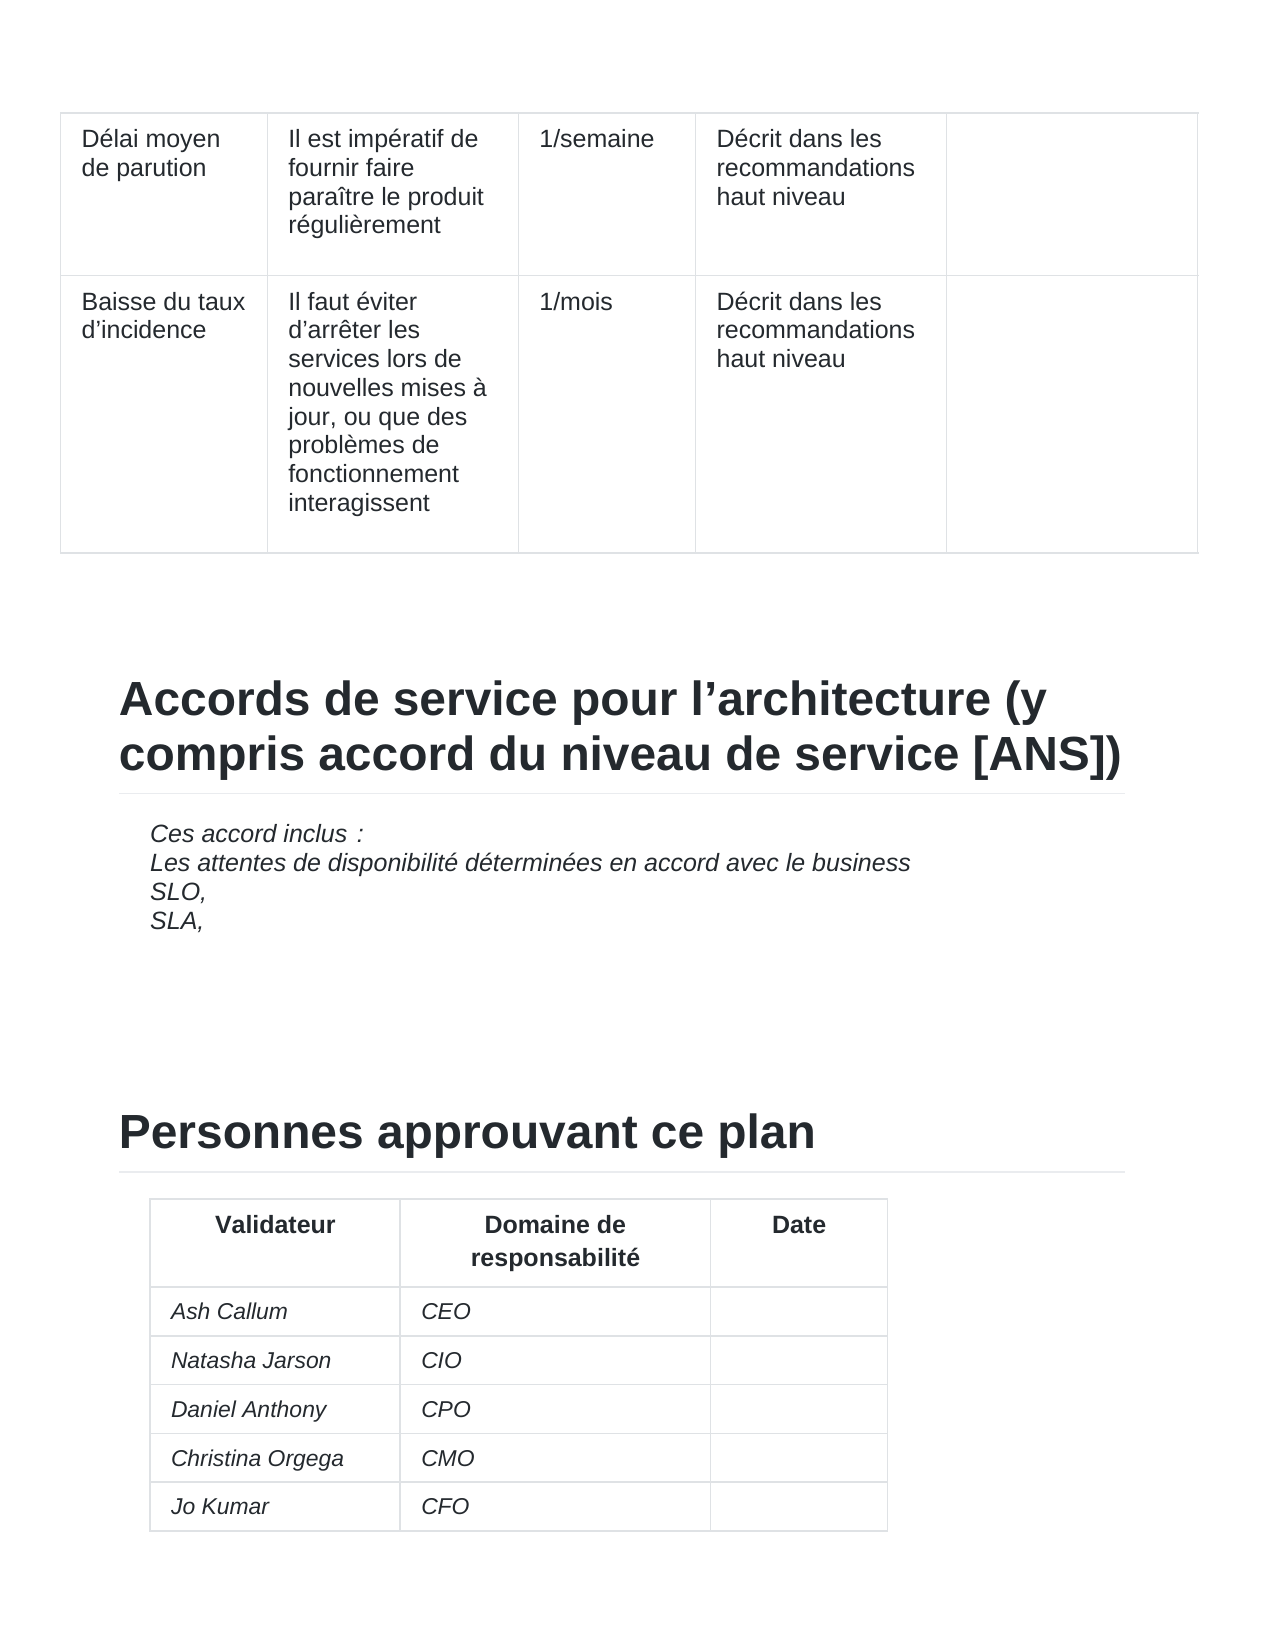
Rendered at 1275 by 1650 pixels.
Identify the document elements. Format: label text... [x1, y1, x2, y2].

table_cell Christina Orgega [151, 1434, 399, 1481]
table_cell Ash Callum [151, 1288, 399, 1335]
table_cell Daniel Anthony [151, 1385, 399, 1432]
table_cell [711, 1483, 887, 1530]
table_header Domaine de responsabilité [401, 1200, 710, 1286]
text SLA, [150, 906, 1125, 934]
table_header Validateur [151, 1200, 399, 1286]
table_cell [947, 114, 1197, 274]
table_cell CIO [401, 1337, 710, 1384]
table_cell Il faut éviter d’arrêter les services lors de nouvelles mises à jour, ou que des problèmes de fonctionnement interagissent [268, 276, 518, 552]
table_cell CFO [401, 1483, 710, 1530]
text SLO, [150, 877, 1125, 906]
table_cell Décrit dans les recommandations haut niveau [696, 114, 946, 274]
table_cell Natasha Jarson [151, 1337, 399, 1384]
table_cell [711, 1434, 887, 1481]
text Les attentes de disponibilité déterminées en accord avec le business [150, 848, 1125, 877]
table_cell CEO [401, 1288, 710, 1335]
subtitle Personnes approuvant ce plan [119, 1104, 1125, 1171]
table_cell Jo Kumar [151, 1483, 399, 1530]
table_cell [711, 1385, 887, 1432]
table_cell [711, 1337, 887, 1384]
table_cell [947, 276, 1197, 552]
table_cell Baisse du taux d’incidence [61, 276, 267, 552]
table_cell 1/mois [519, 276, 695, 552]
table_cell CMO [401, 1434, 710, 1481]
table_cell Délai moyen de parution [61, 114, 267, 274]
table_cell [711, 1288, 887, 1335]
table_header Date [711, 1200, 887, 1286]
table_cell CPO [401, 1385, 710, 1432]
text Ces accord inclus : [150, 819, 1125, 848]
table_cell Décrit dans les recommandations haut niveau [696, 276, 946, 552]
table_cell Il est impératif de fournir faire paraître le produit régulièrement [268, 114, 518, 274]
subtitle Accords de service pour l’architecture (y compris accord du niveau de service [ANS]) [119, 670, 1125, 793]
table_cell 1/semaine [519, 114, 695, 274]
